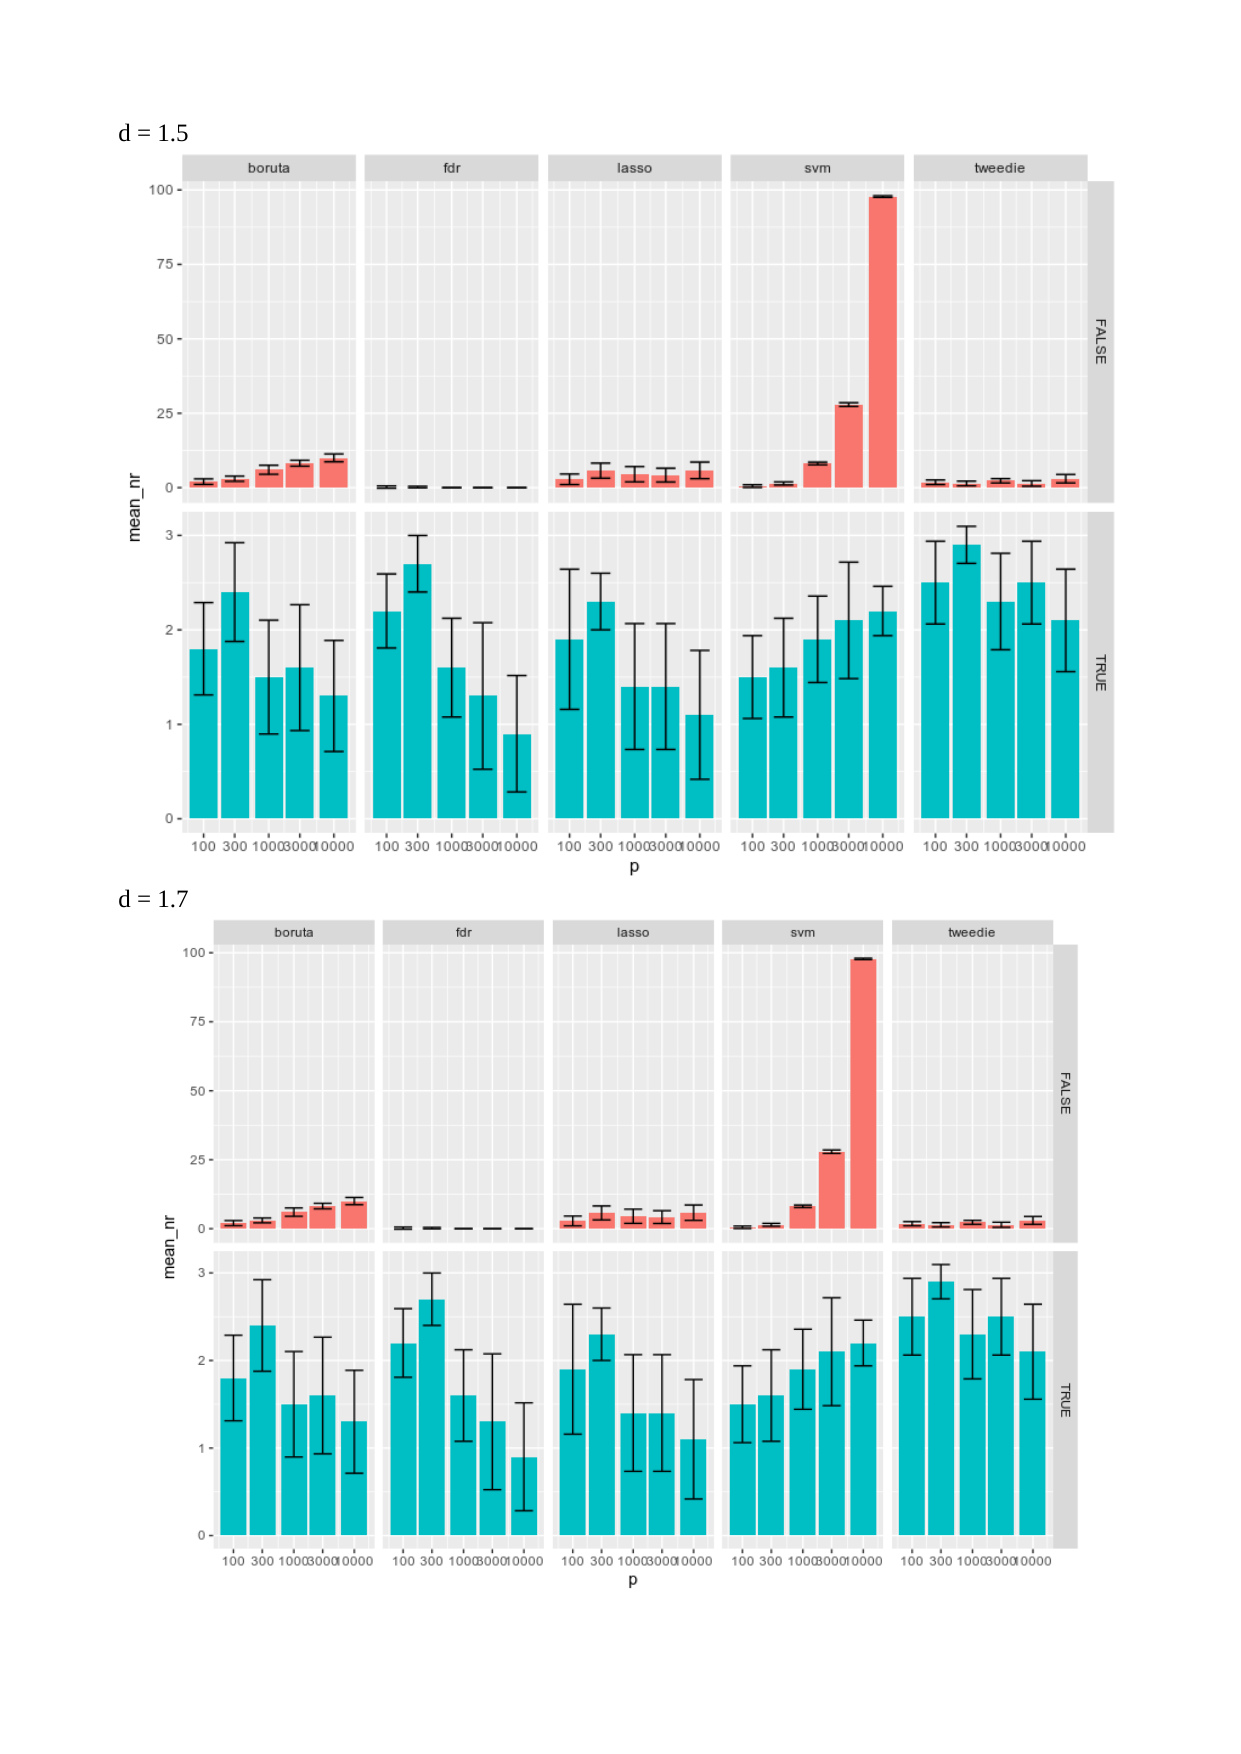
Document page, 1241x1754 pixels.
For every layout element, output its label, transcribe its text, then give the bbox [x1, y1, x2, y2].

text d = 1.5 [118, 118, 1122, 146]
picture [154, 912, 1086, 1596]
picture [118, 146, 1123, 884]
text d = 1.7 [118, 884, 1122, 912]
